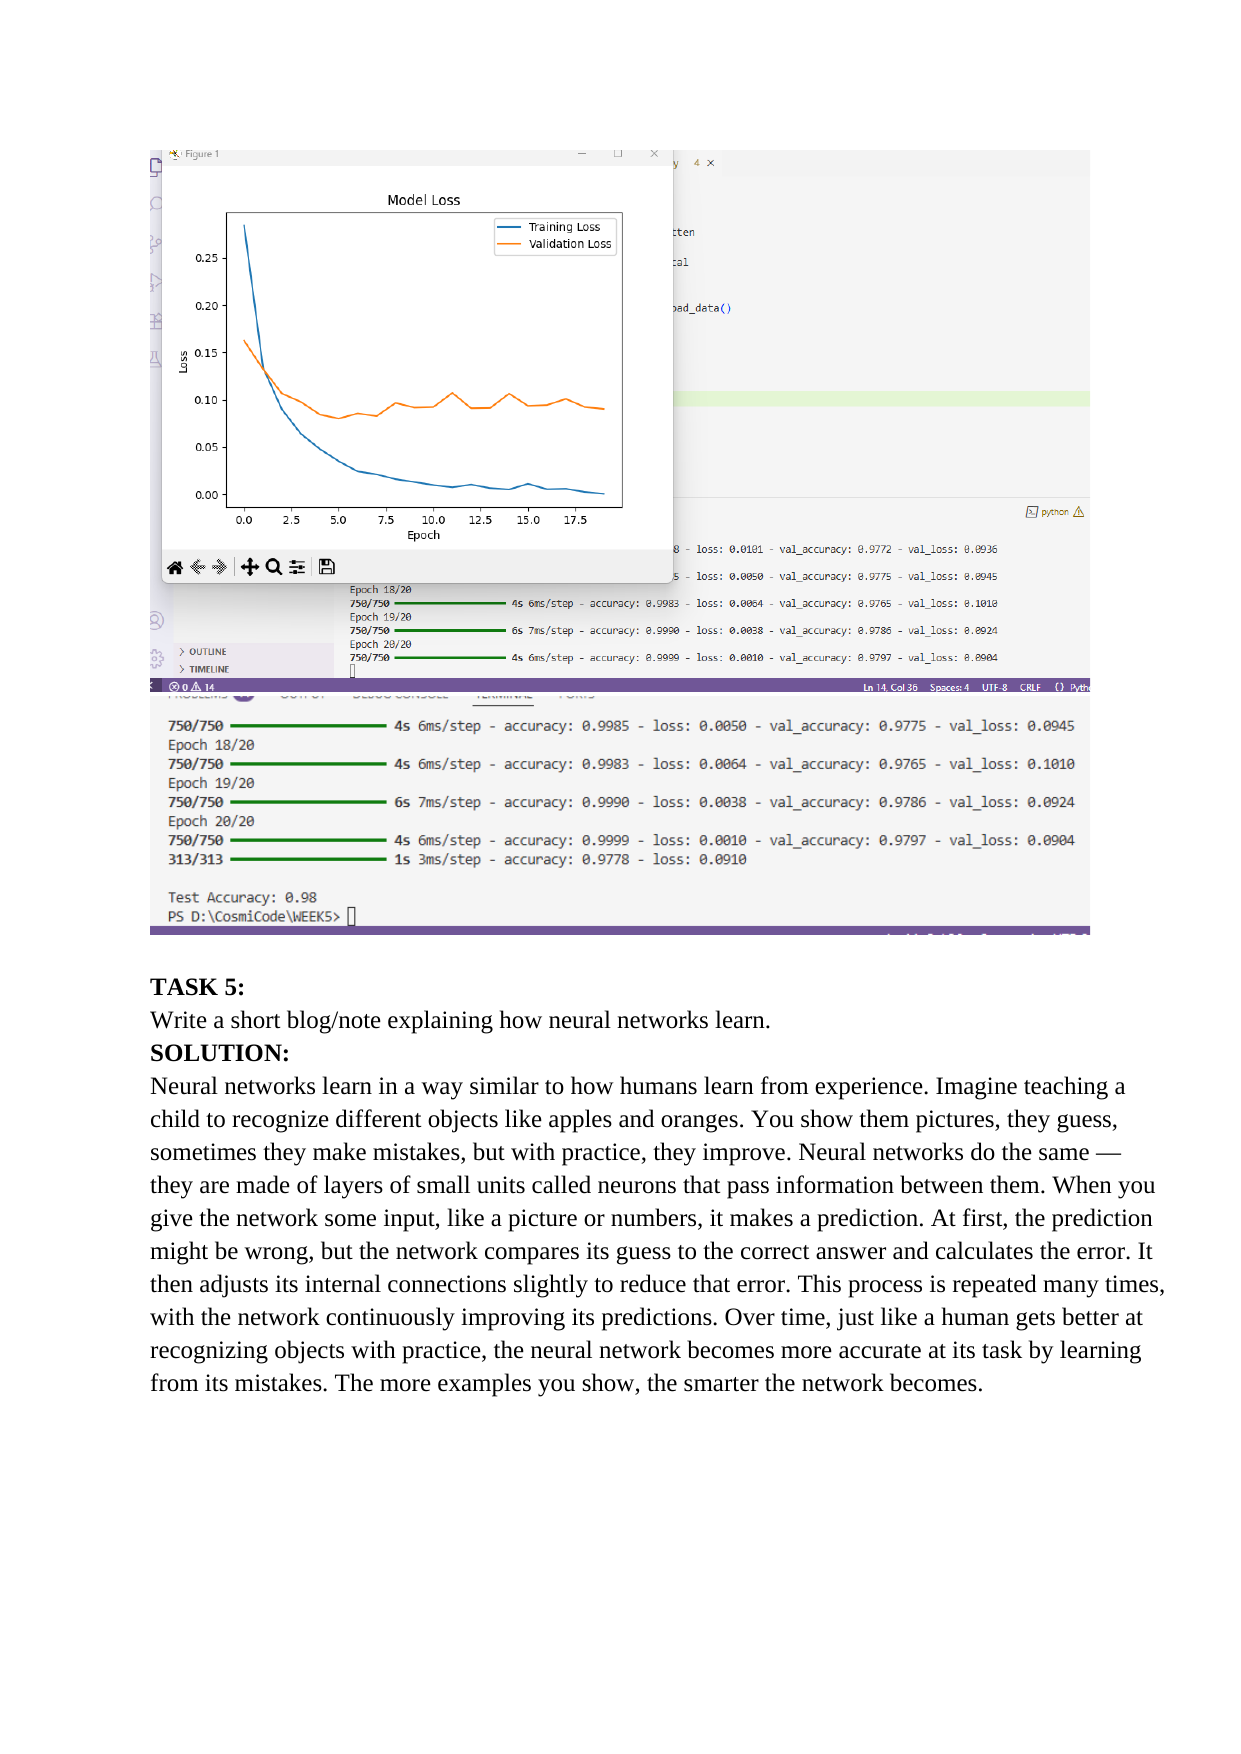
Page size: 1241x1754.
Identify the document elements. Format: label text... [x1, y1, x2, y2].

text SOLUTION: [150, 1038, 1169, 1067]
text TASK 5: [150, 972, 1169, 1001]
text Neural networks learn in a way similar to how humans learn from experience. Imagine teaching a child to recognize different objects like apples and oranges. You show them pictures, they guess, sometimes they make mistakes, but with practice, they improve. Neural networks do the same — they are made of layers of small units called neurons that pass information between them. When you give the network some input, like a picture or numbers, it makes a prediction. At first, the prediction might be wrong, but the network compares its guess to the correct answer and calculates the error. It then adjusts its internal connections slightly to reduce that error. This process is repeated many times, with the network continuously improving its predictions. Over time, just like a human gets better at recognizing objects with practice, the neural network becomes more accurate at its task by learning from its mistakes. The more examples you show, the smarter the network becomes. [150, 1071, 1169, 1397]
text Write a short blog/note explaining how neural networks learn. [150, 1005, 1169, 1033]
